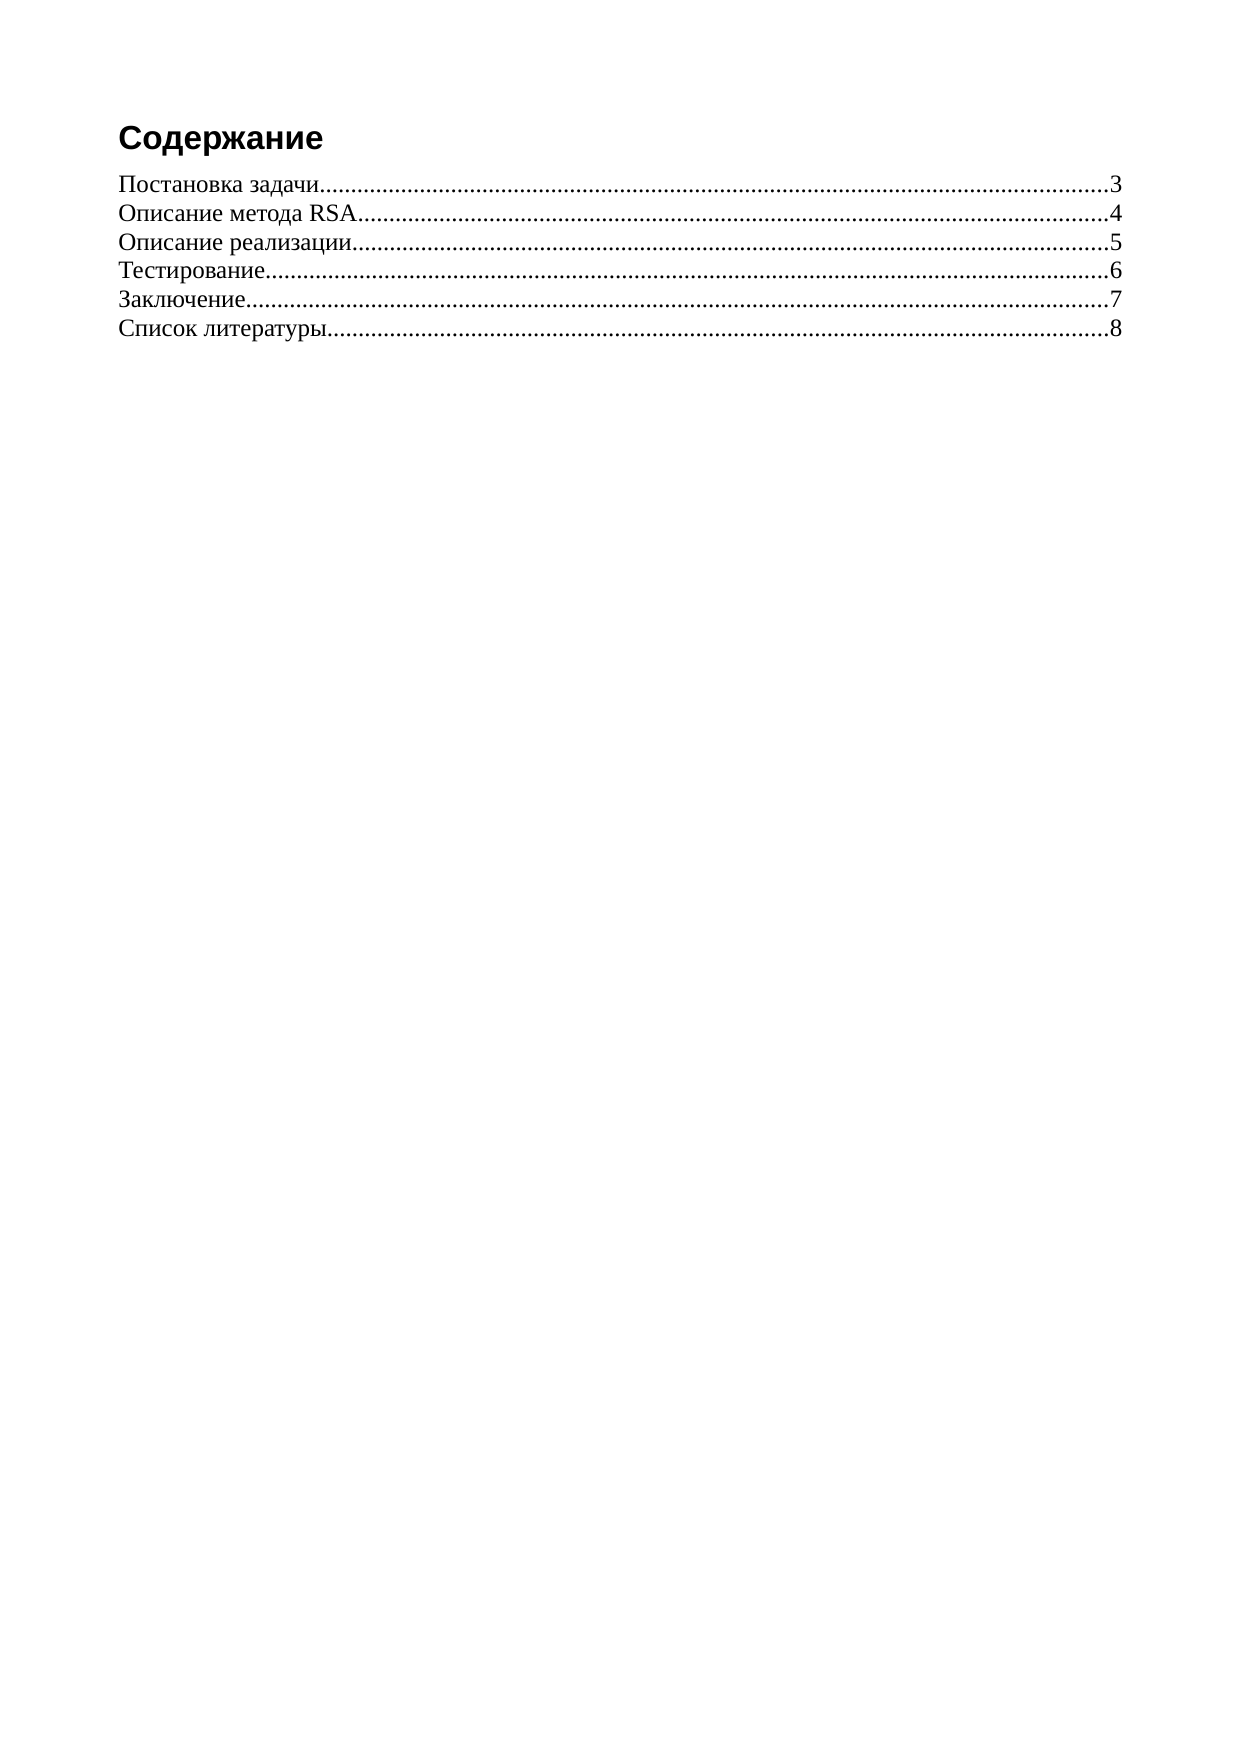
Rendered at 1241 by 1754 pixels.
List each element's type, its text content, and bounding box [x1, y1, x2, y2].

text Описание реализации 5 [118, 227, 1122, 255]
text Список литературы 8 [118, 313, 1122, 342]
subtitle Содержание [118, 118, 1122, 157]
text Описание метода RSA 4 [118, 198, 1122, 227]
text Тестирование 6 [118, 255, 1122, 284]
text Заключение 7 [118, 284, 1122, 313]
text Постановка задачи 3 [118, 169, 1122, 198]
